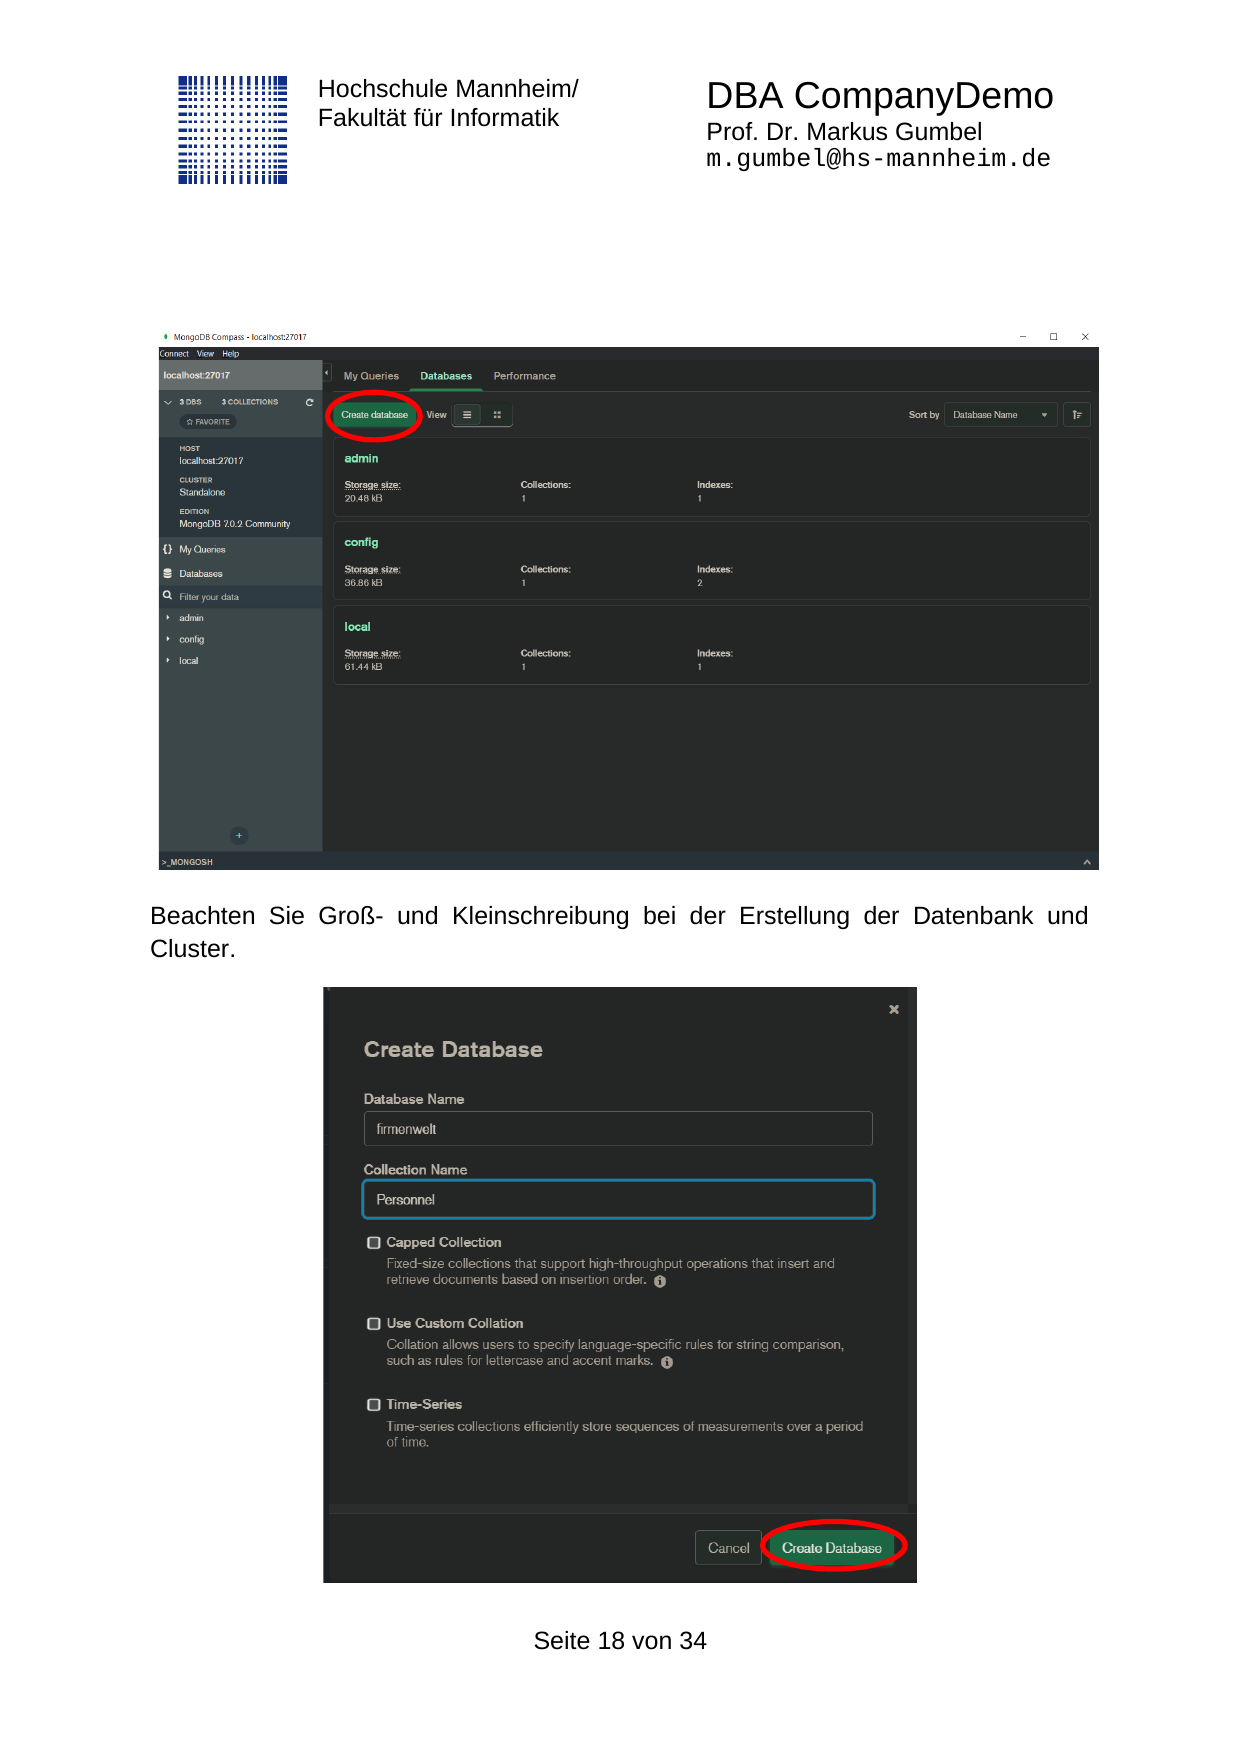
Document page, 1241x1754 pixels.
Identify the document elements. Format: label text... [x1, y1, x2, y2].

picture [323, 987, 917, 1583]
picture [158, 331, 1099, 870]
picture [176, 73, 289, 185]
subtitle Beachten Sie Groß- und Kleinschreibung bei der Erstellung der Datenbank und Cluster. [150, 901, 1090, 963]
